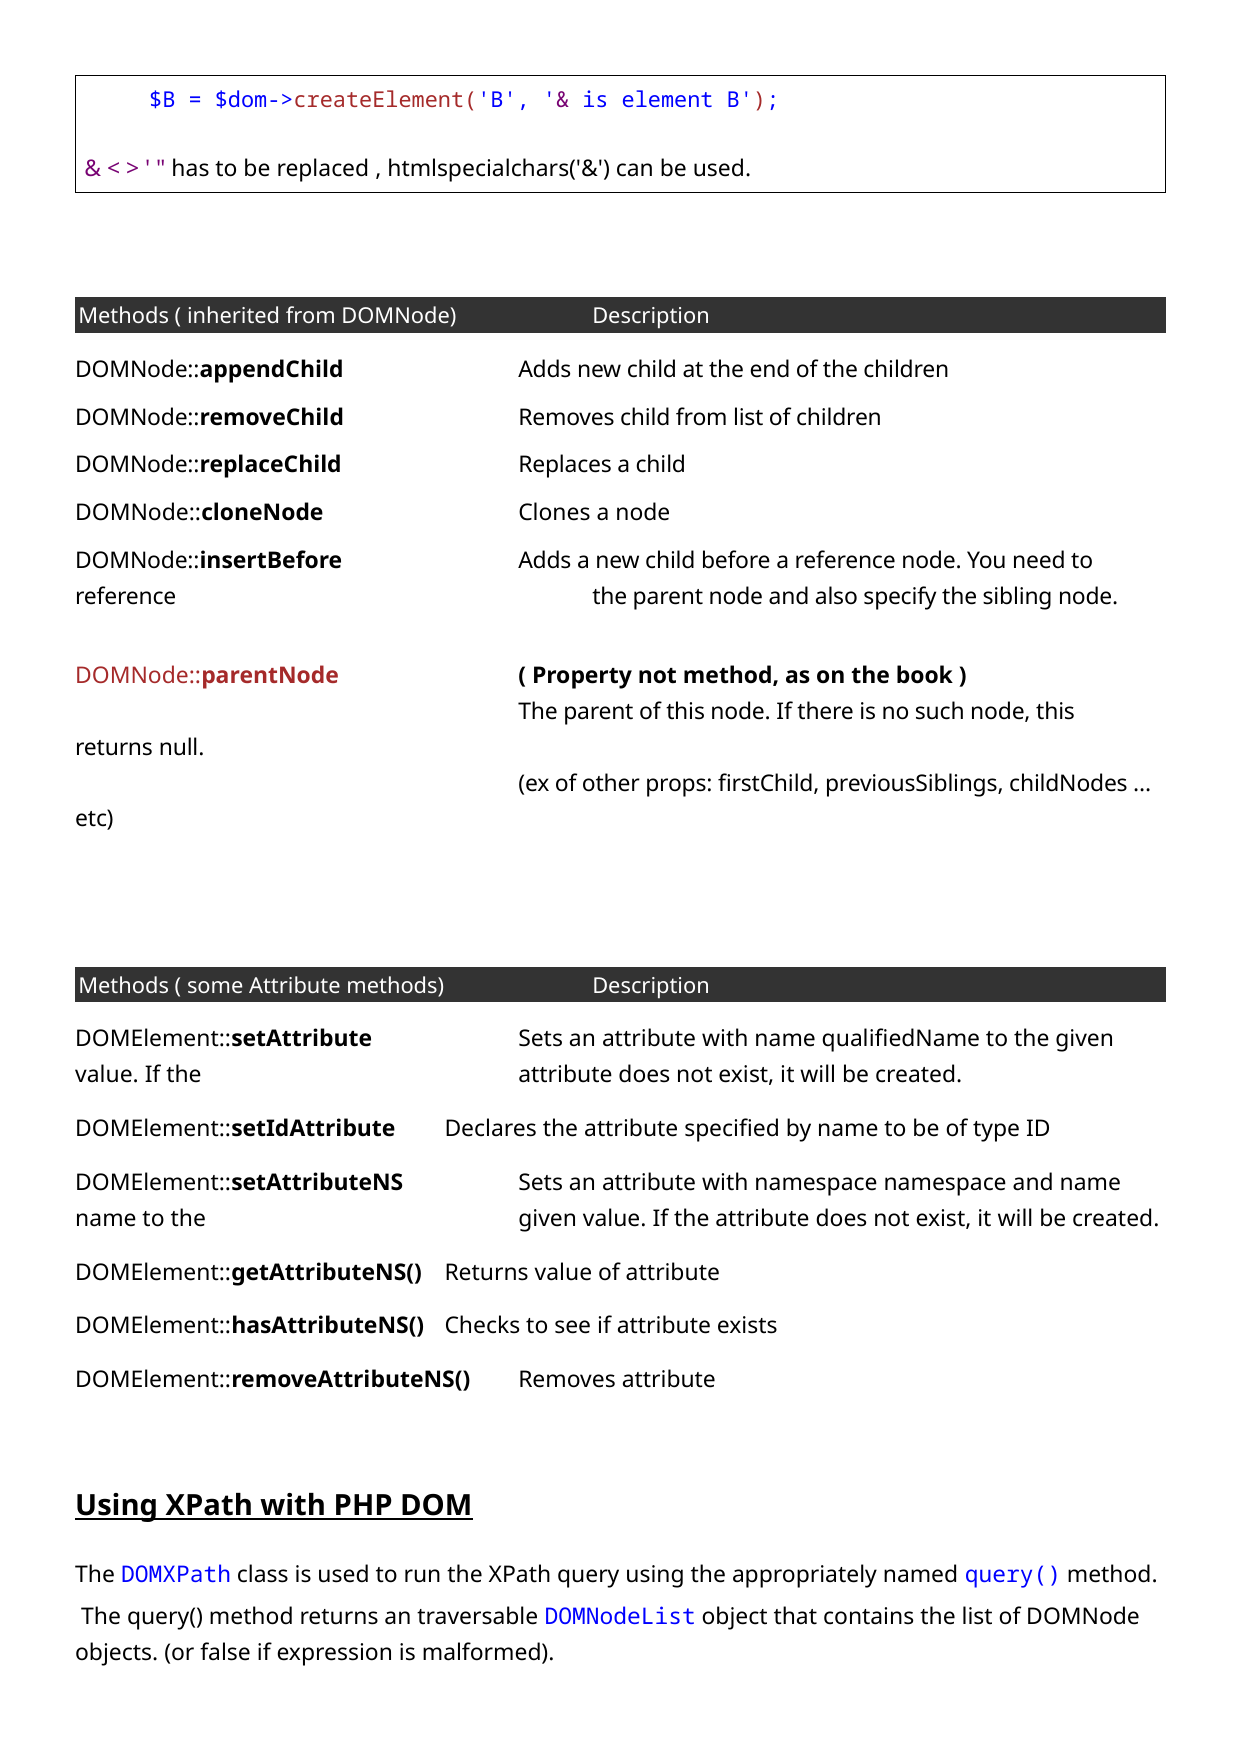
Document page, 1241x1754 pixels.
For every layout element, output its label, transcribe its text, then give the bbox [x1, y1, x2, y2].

text DOMNode::appendChild Adds new child at the end of the children [75, 352, 1166, 384]
text Methods ( some Attribute methods) Description [75, 967, 1166, 1002]
text DOMElement::setAttribute Sets an attribute with name qualifiedName to the given value. If the attribute does not exist, it will be created. [75, 1022, 1166, 1089]
text DOMNode::cloneNode Clones a node [75, 496, 1166, 527]
text DOMElement::setAttributeNS Sets an attribute with namespace namespace and name name to the given value. If the attribute does not exist, it will be created. [75, 1166, 1166, 1233]
text DOMElement::hasAttributeNS() Checks to see if attribute exists [75, 1309, 1166, 1341]
text DOMElement::getAttributeNS() Returns value of attribute [75, 1256, 1166, 1287]
text Using XPath with PHP DOM [75, 1485, 1166, 1524]
text DOMNode::removeChild Removes child from list of children [75, 400, 1166, 432]
text DOMNode::insertBefore Adds a new child before a reference node. You need to reference the parent node and also specify the sibling node. [75, 544, 1166, 611]
text The DOMXPath class is used to run the XPath query using the appropriately named query() method. [75, 1558, 1166, 1589]
text & < > ' " has to be replaced , htmlspecialchars('&') can be used. [76, 143, 1165, 192]
text DOMNode::replaceChild Replaces a child [75, 448, 1166, 479]
text (ex of other props: firstChild, previousSiblings, childNodes ... etc) [75, 766, 1166, 834]
text DOMNode::parentNode ( Property not method, as on the book ) [75, 659, 1166, 690]
text The query() method returns an traversable DOMNodeList object that contains the list of DOMNode objects. (or false if expression is malformed). [75, 1600, 1166, 1667]
text DOMElement::setIdAttribute Declares the attribute specified by name to be of type ID [75, 1112, 1166, 1143]
text DOMElement::removeAttributeNS() Removes attribute [75, 1363, 1166, 1395]
text Methods ( inherited from DOMNode) Description [75, 297, 1166, 333]
text The parent of this node. If there is no such node, this returns null. [75, 694, 1166, 762]
text $B = $dom->createElement('B', '& is element B'); [76, 76, 1165, 114]
